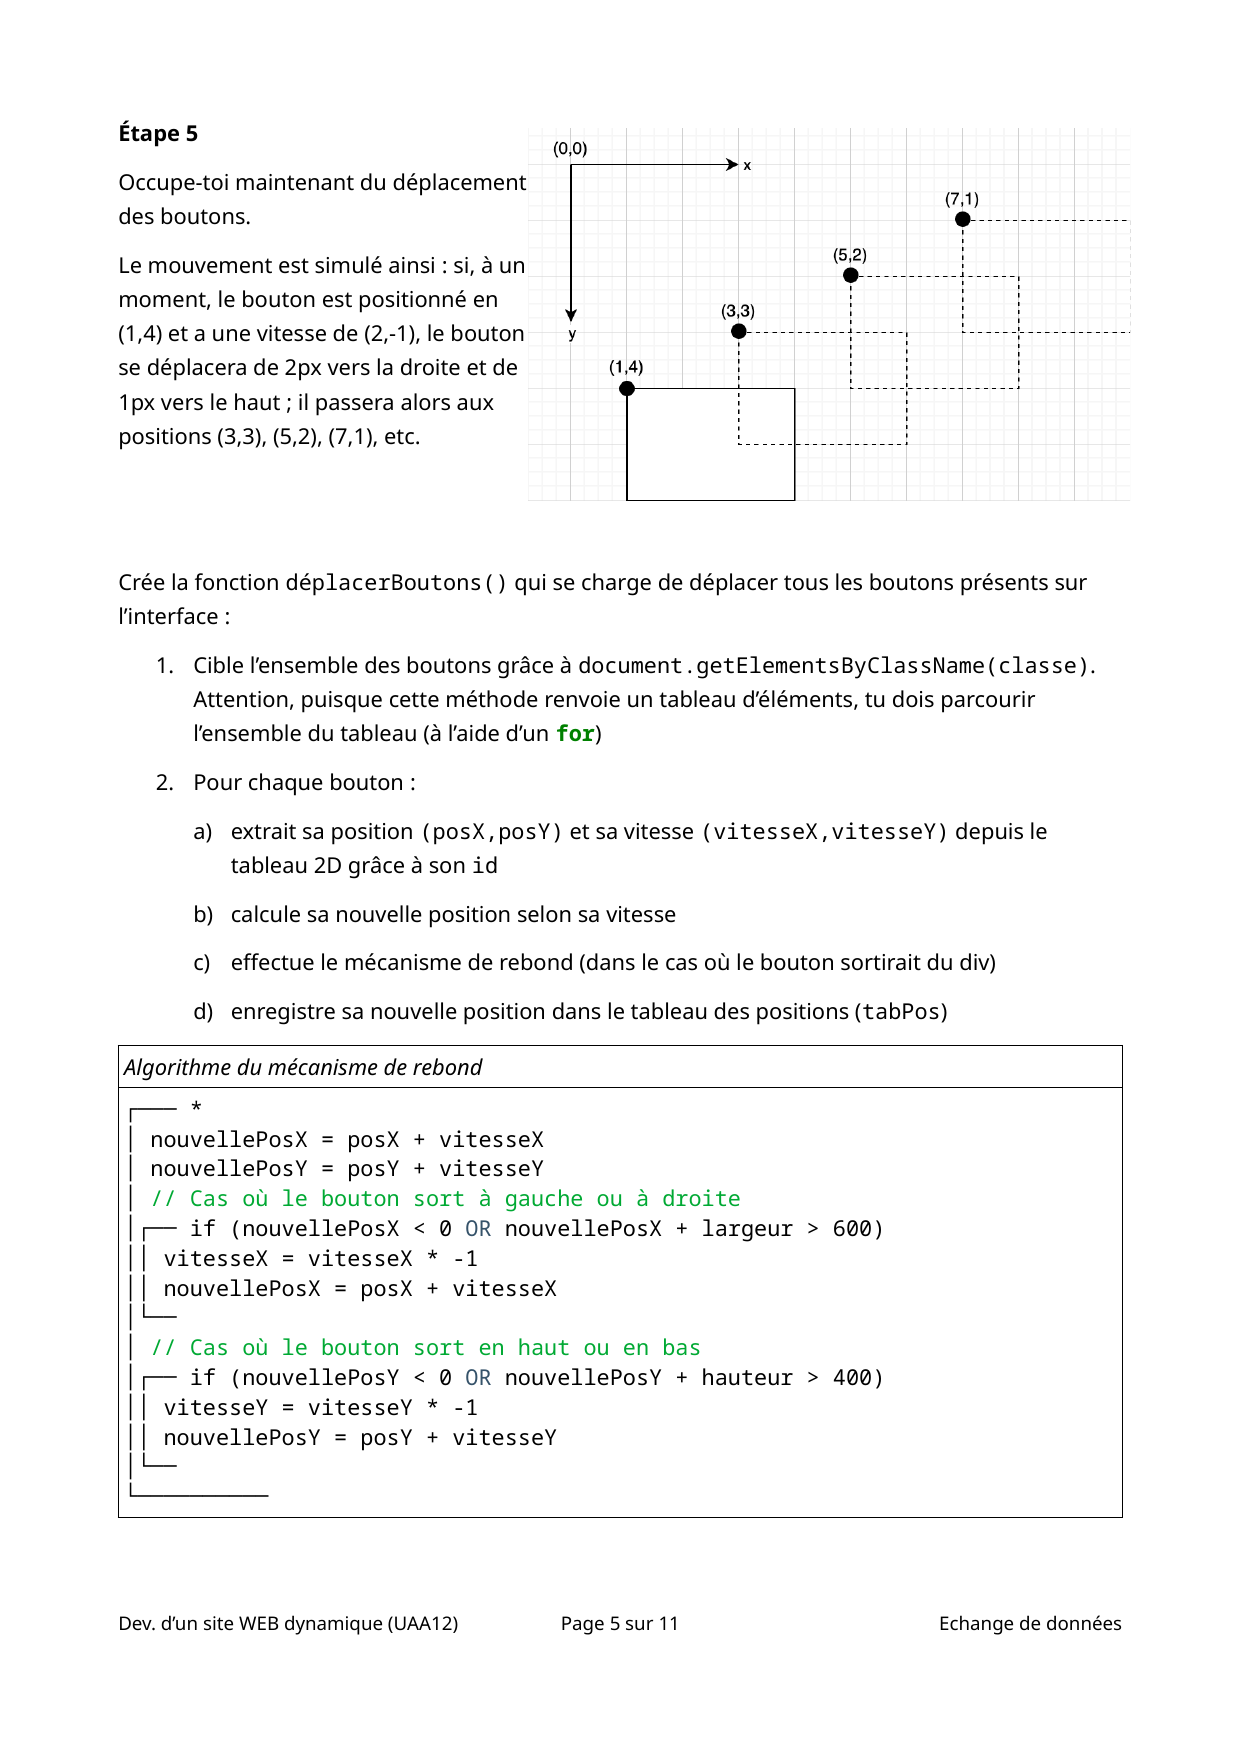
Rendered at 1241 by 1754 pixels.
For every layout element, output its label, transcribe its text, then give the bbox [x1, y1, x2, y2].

list effectue le mécanisme de rebond (dans le cas où le bouton sortirait du div) [193, 947, 1122, 977]
list extrait sa position (posX,posY) et sa vitesse (vitesseX,vitesseY) depuis le tableau 2D grâce à son id [193, 816, 1122, 879]
text Le mouvement est simulé ainsi : si, à un moment, le bouton est positionné en (1,4) et a une vitesse de (2,-1), le bouton se déplacera de 2px vers la droite et de 1px vers le haut ; il passera alors aux positions (3,3), (5,2), (7,1), etc. [118, 250, 528, 450]
table_header Algorithme du mécanisme de rebond [119, 1046, 1122, 1087]
list Pour chaque bouton : [156, 767, 1122, 797]
text Étape 5 [118, 118, 1122, 148]
text Crée la fonction déplacerBoutons() qui se charge de déplacer tous les boutons présents sur l’interface : [118, 567, 1122, 631]
list Cible l’ensemble des boutons grâce à document.getElementsByClassName(classe). Attention, puisque cette méthode renvoie un tableau d’éléments, tu dois parcourir l’ensemble du tableau (à l’aide d’un for) [156, 650, 1122, 748]
picture [528, 128, 1131, 501]
text Occupe-toi maintenant du déplacement des boutons. [118, 167, 528, 231]
list enregistre sa nouvelle position dans le tableau des positions (tabPos) [193, 996, 1122, 1026]
table_cell ┌─── * │ nouvellePosX = posX + vitesseX │ nouvellePosY = posY + vitesseY │ // Cas où le bouton sort à gauche ou à droite │┌── if (nouvellePosX < 0 OR nouvellePosX + largeur > 600) ││ vitesseX = vitesseX * -1 ││ nouvellePosX = posX + vitesseX │└── │ // Cas où le bouton sort en haut ou en bas │┌── if (nouvellePosY < 0 OR nouvellePosY + hauteur > 400) ││ vitesseY = vitesseY * -1 ││ nouvellePosY = posY + vitesseY │└── └────────── [119, 1088, 1122, 1517]
list calcule sa nouvelle position selon sa vitesse [193, 898, 1122, 928]
